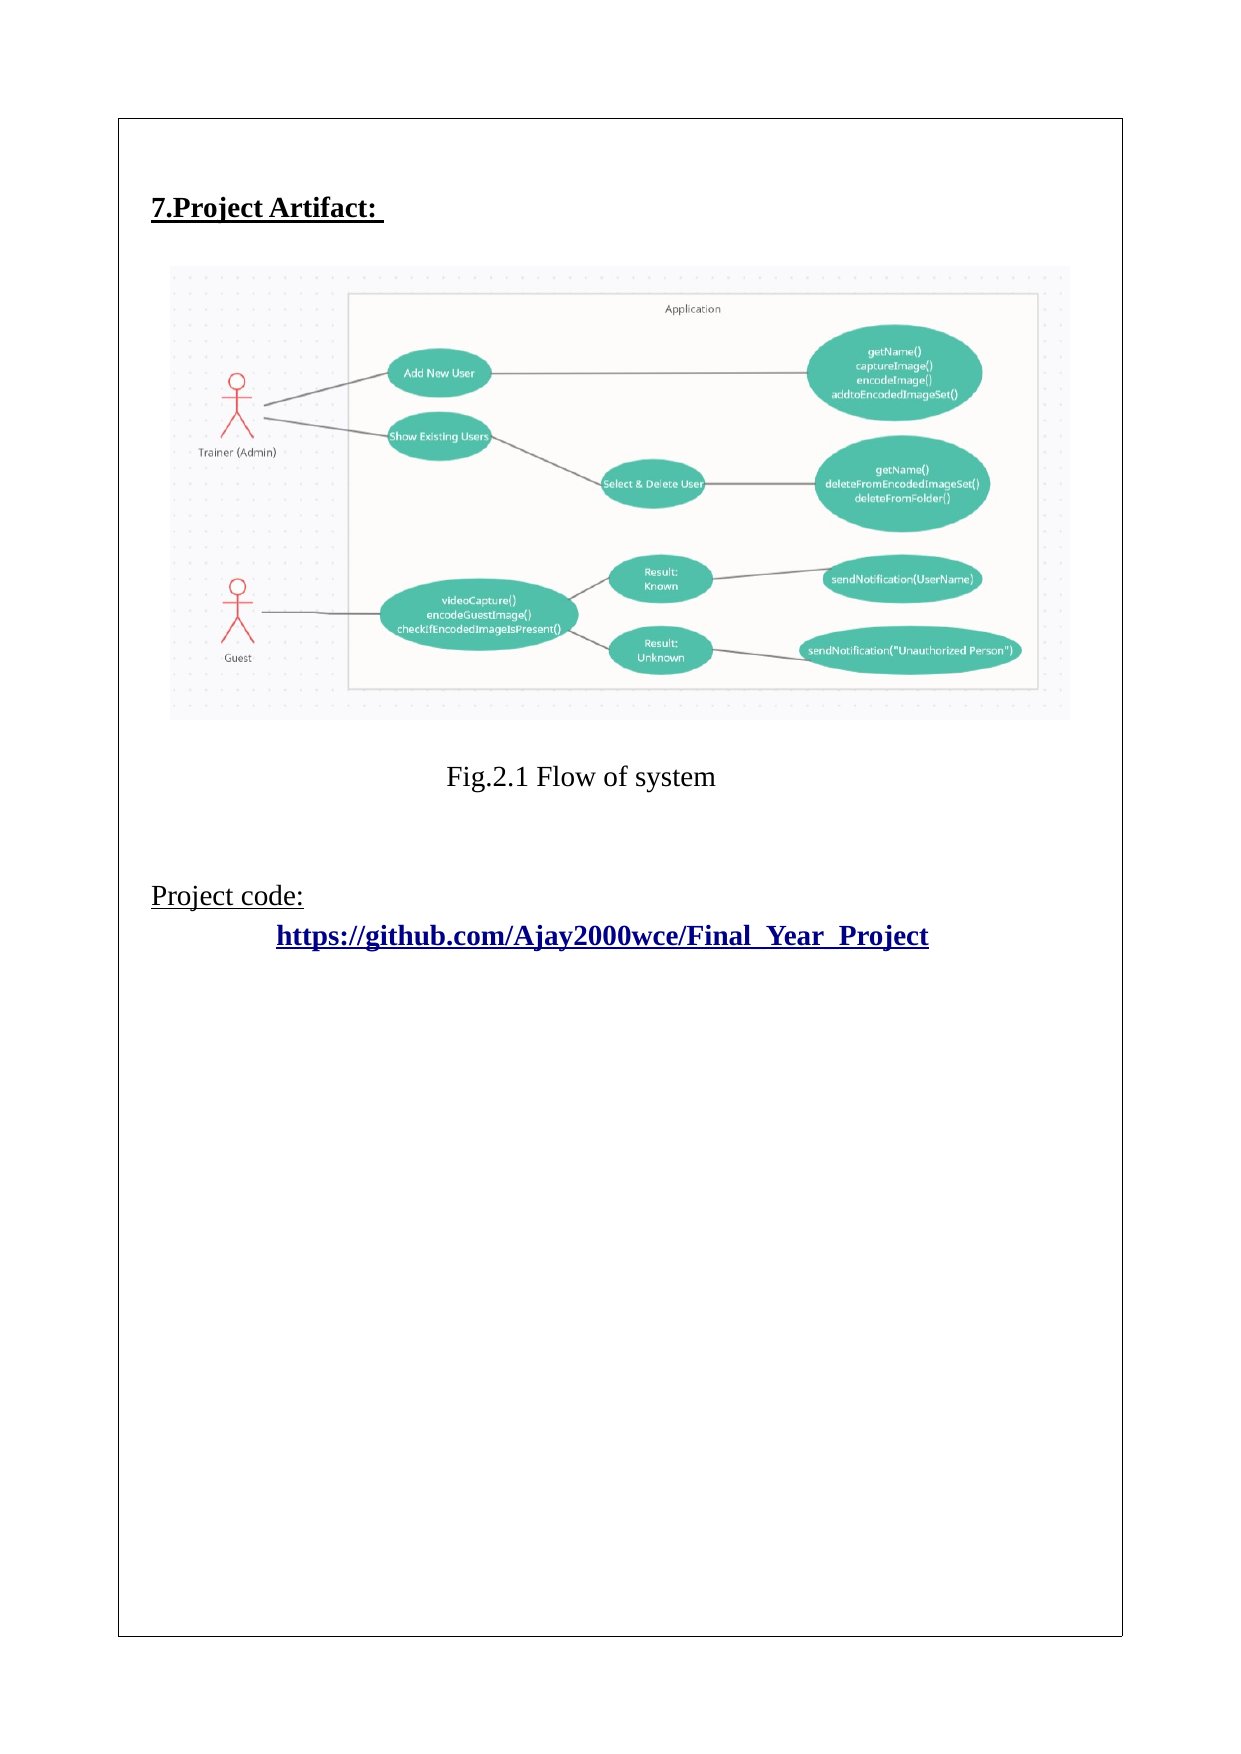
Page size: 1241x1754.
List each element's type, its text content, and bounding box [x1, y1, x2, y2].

subtitle 7.Project Artifact: [151, 191, 1089, 224]
picture [170, 266, 1071, 720]
subtitle Fig.2.1 Flow of system [151, 759, 1089, 793]
subtitle Project code: [151, 878, 1089, 912]
subtitle https://github.com/Ajay2000wce/Final_Year_Project [151, 918, 1089, 952]
